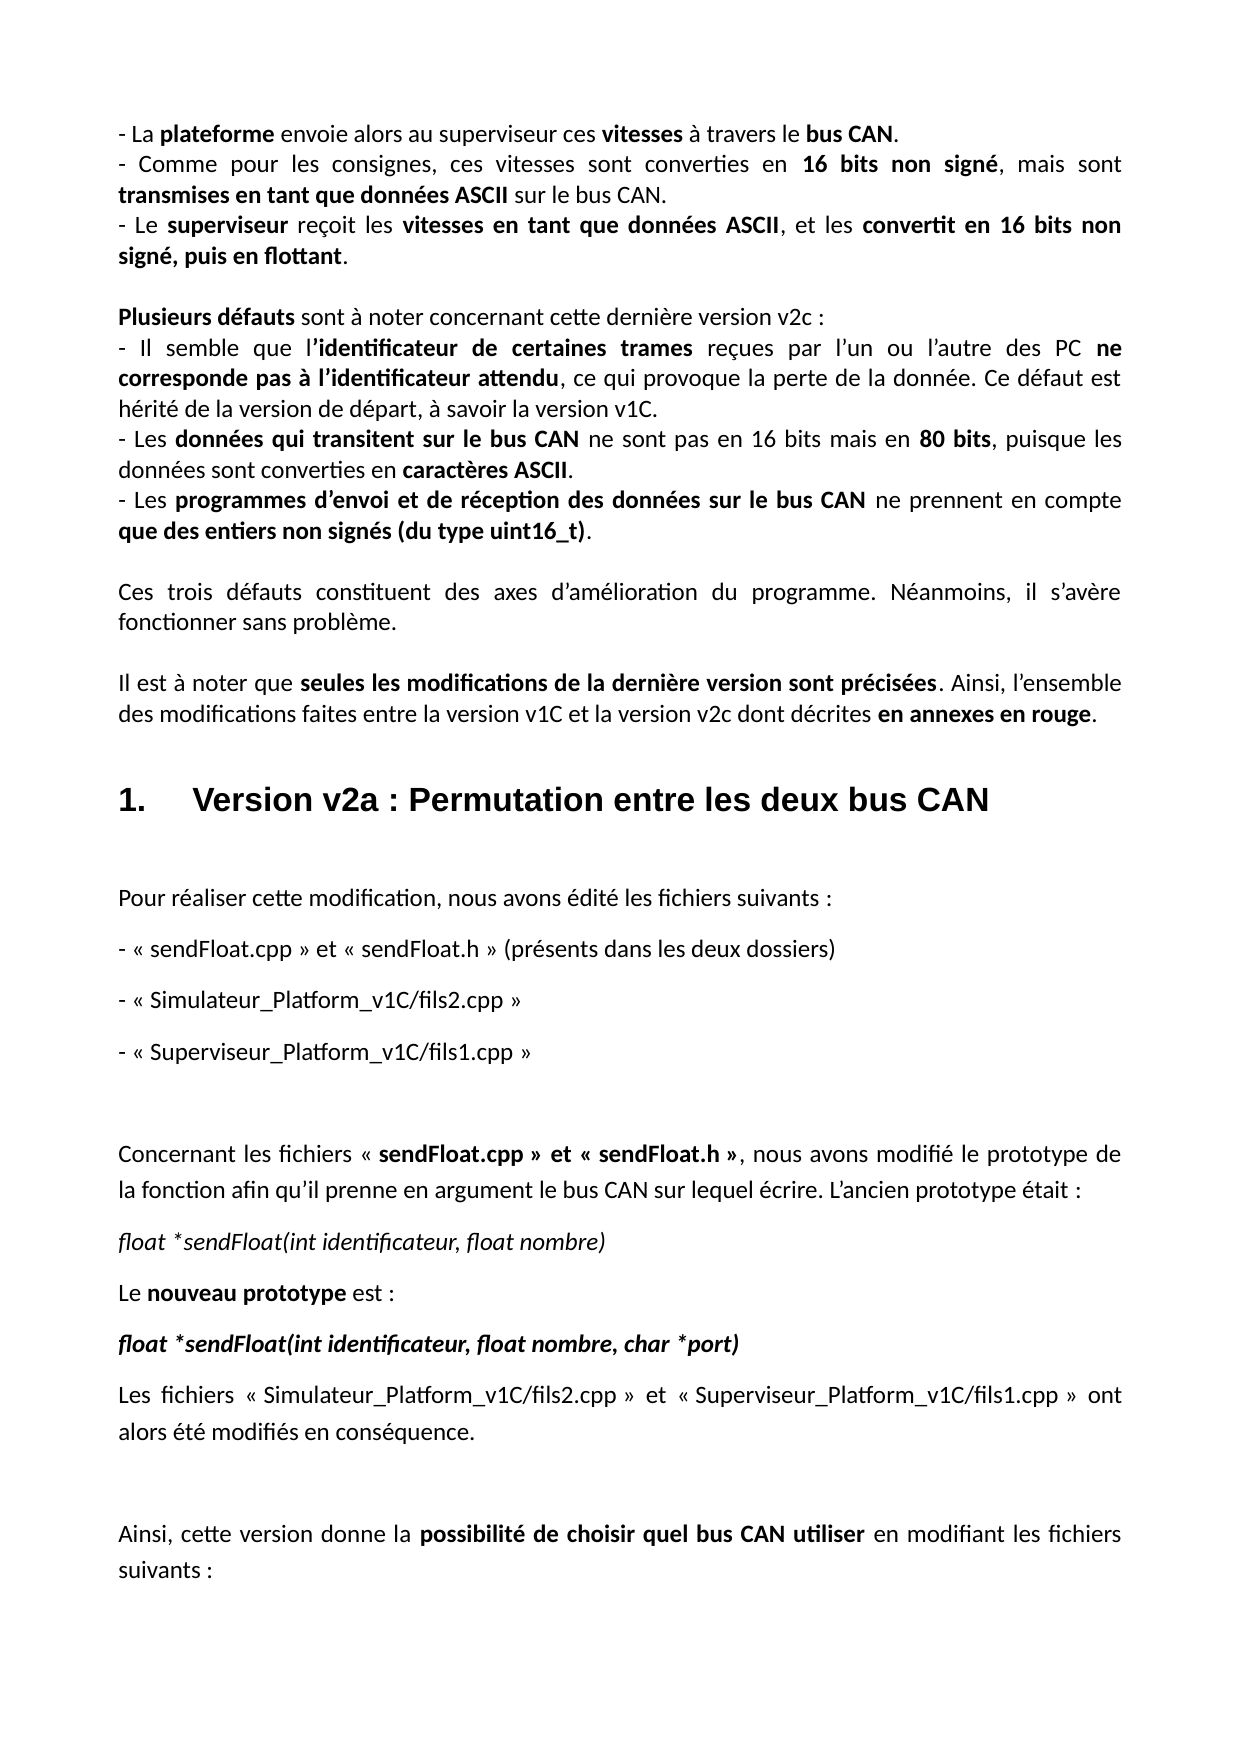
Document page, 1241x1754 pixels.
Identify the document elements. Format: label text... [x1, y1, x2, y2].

subtitle Version v2a : Permutation entre les deux bus CAN [118, 780, 1122, 818]
text - « Superviseur_Platform_v1C/fils1.cpp » [118, 1036, 1122, 1066]
text Il est à noter que seules les modifications de la dernière version sont précisées. Ainsi, l’ensemble des modifications faites entre la version v1C et la version v2c dont décrites en annexes en rouge. [118, 667, 1122, 728]
text - Comme pour les consignes, ces vitesses sont converties en 16 bits non signé, mais sont transmises en tant que données ASCII sur le bus CAN. [118, 149, 1122, 210]
text float *sendFloat(int identificateur, float nombre) [118, 1226, 1122, 1256]
text Ainsi, cette version donne la possibilité de choisir quel bus CAN utiliser en modifiant les fichiers suivants : [118, 1518, 1122, 1585]
text - Il semble que l’identificateur de certaines trames reçues par l’un ou l’autre des PC ne corresponde pas à l’identificateur attendu, ce qui provoque la perte de la donnée. Ce défaut est hérité de la version de départ, à savoir la version v1C. [118, 332, 1122, 423]
text Pour réaliser cette modification, nous avons édité les fichiers suivants : [118, 882, 1122, 913]
text Le nouveau prototype est : [118, 1277, 1122, 1307]
text Plusieurs défauts sont à noter concernant cette dernière version v2c : [118, 301, 1122, 332]
text - « Simulateur_Platform_v1C/fils2.cpp » [118, 984, 1122, 1015]
text float *sendFloat(int identificateur, float nombre, char *port) [118, 1328, 1122, 1358]
text - « sendFloat.cpp » et « sendFloat.h » (présents dans les deux dossiers) [118, 933, 1122, 964]
text - La plateforme envoie alors au superviseur ces vitesses à travers le bus CAN. [118, 118, 1122, 149]
text - Le superviseur reçoit les vitesses en tant que données ASCII, et les convertit en 16 bits non signé, puis en flottant. [118, 210, 1122, 271]
text Ces trois défauts constituent des axes d’amélioration du programme. Néanmoins, il s’avère fonctionner sans problème. [118, 576, 1122, 637]
text Concernant les fichiers « sendFloat.cpp » et « sendFloat.h », nous avons modifié le prototype de la fonction afin qu’il prenne en argument le bus CAN sur lequel écrire. L’ancien prototype était : [118, 1138, 1122, 1205]
text - Les programmes d’envoi et de réception des données sur le bus CAN ne prennent en compte que des entiers non signés (du type uint16_t). [118, 484, 1122, 545]
text - Les données qui transitent sur le bus CAN ne sont pas en 16 bits mais en 80 bits, puisque les données sont converties en caractères ASCII. [118, 423, 1122, 484]
text Les fichiers « Simulateur_Platform_v1C/fils2.cpp » et « Superviseur_Platform_v1C/fils1.cpp » ont alors été modifiés en conséquence. [118, 1379, 1122, 1446]
